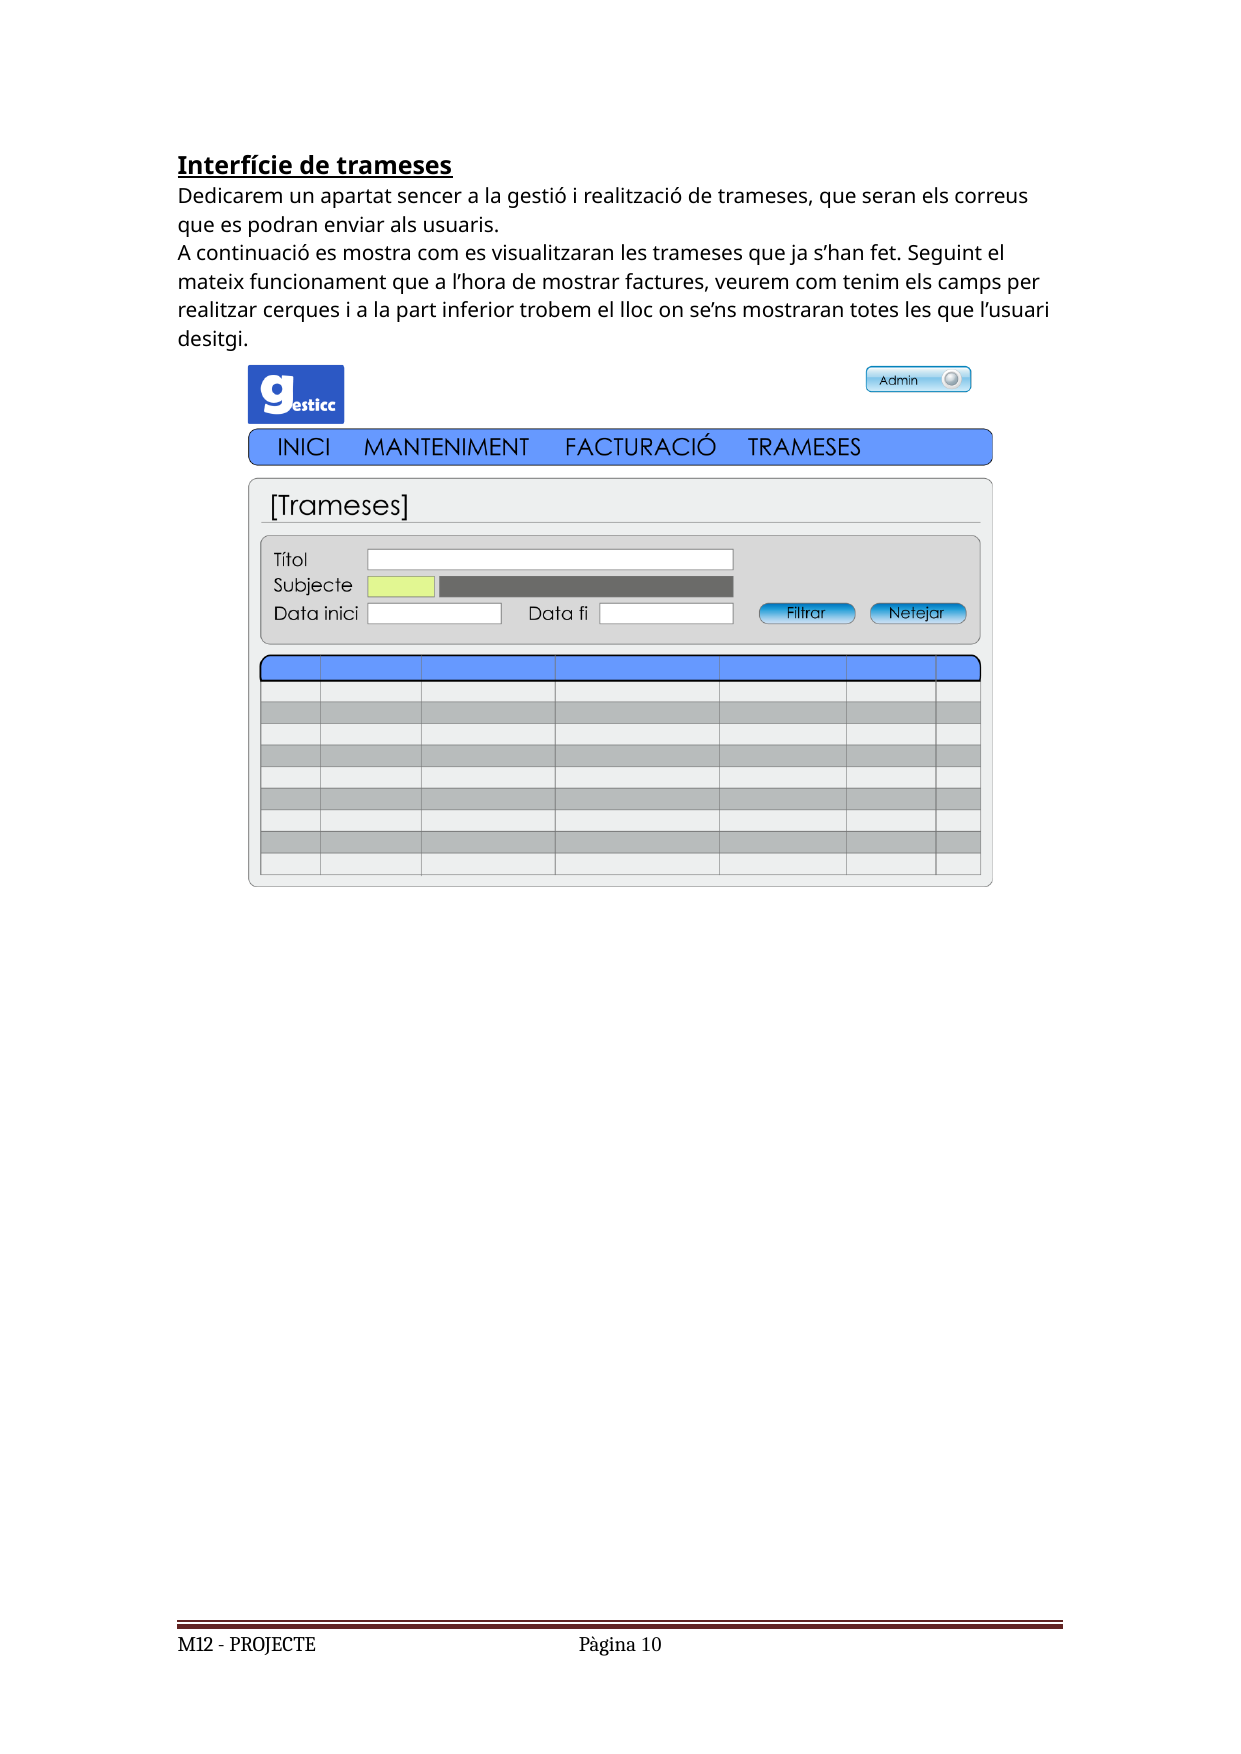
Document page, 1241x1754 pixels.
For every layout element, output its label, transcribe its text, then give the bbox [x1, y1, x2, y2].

text Interfície de trameses [177, 148, 1063, 182]
text Dedicarem un apartat sencer a la gestió i realització de trameses, que seran els correus que es podran enviar als usuaris. [177, 182, 1063, 238]
text A continuació es mostra com es visualitzaran les trameses que ja s’han fet. Seguint el mateix funcionament que a l’hora de mostrar factures, veurem com tenim els camps per realitzar cerques i a la part inferior trobem el lloc on se’ns mostraran totes les que l’usuari desitgi. [177, 238, 1063, 352]
picture [247, 352, 993, 887]
